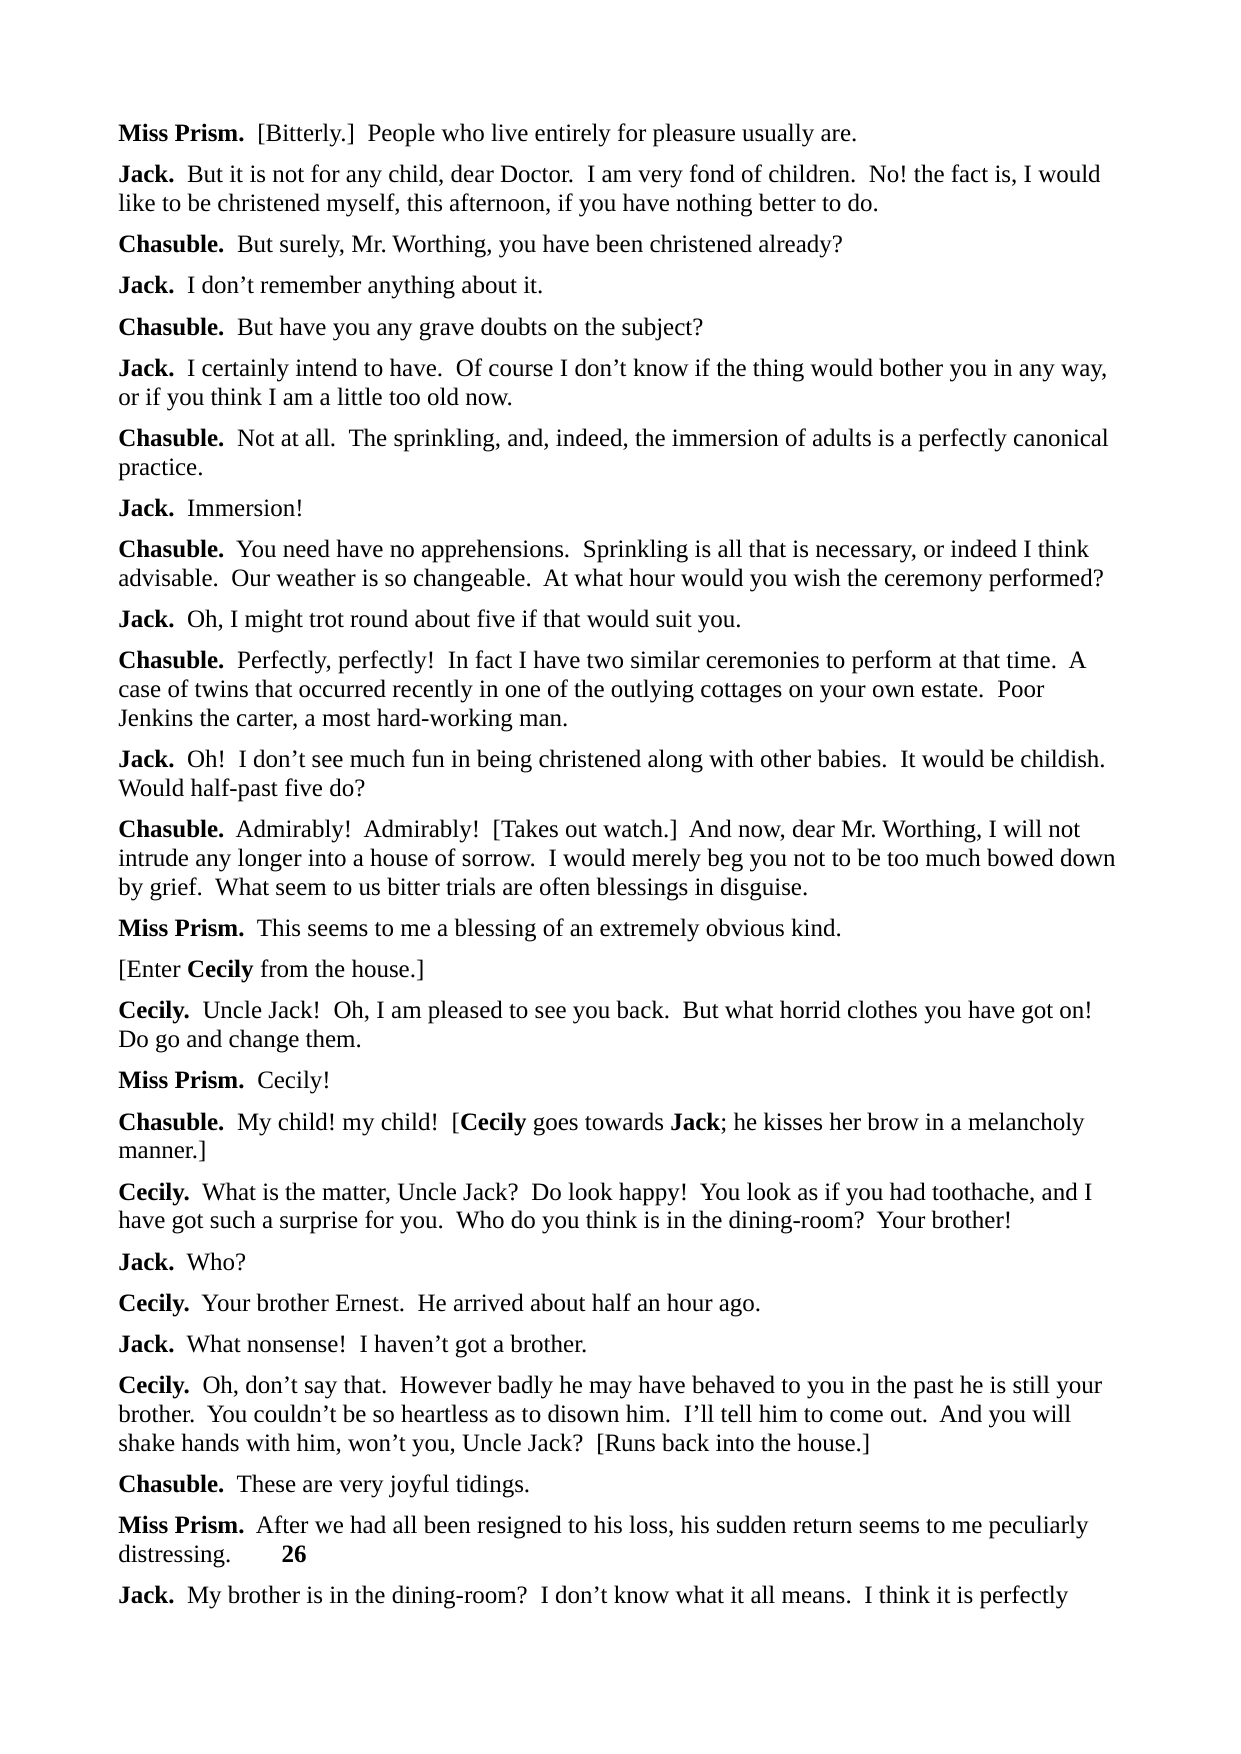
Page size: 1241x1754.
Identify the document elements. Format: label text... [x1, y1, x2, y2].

text [Enter Cecily from the house.] [118, 954, 1122, 983]
text Chasuble. Not at all. The sprinkling, and, indeed, the immersion of adults is a perfectly canonical practice. [118, 423, 1122, 481]
text Cecily. What is the matter, Uncle Jack? Do look happy! You look as if you had toothache, and I have got such a surprise for you. Who do you think is in the dining-room? Your brother! [118, 1177, 1122, 1234]
text Cecily. Uncle Jack! Oh, I am pleased to see you back. But what horrid clothes you have got on! Do go and change them. [118, 996, 1122, 1053]
text Jack. Immersion! [118, 493, 1122, 522]
text Chasuble. Admirably! Admirably! [Takes out watch.] And now, dear Mr. Worthing, I will not intrude any longer into a house of sorrow. I would merely beg you not to be too much bowed down by grief. What seem to us bitter trials are often blessings in disguise. [118, 814, 1122, 901]
text Chasuble. But surely, Mr. Worthing, you have been christened already? [118, 229, 1122, 258]
text Jack. I don’t remember anything about it. [118, 271, 1122, 299]
text Miss Prism. After we had all been resigned to his loss, his sudden return seems to me peculiarly distressing. 26 [118, 1511, 1122, 1568]
text Chasuble. You need have no apprehensions. Sprinkling is all that is necessary, or indeed I think advisable. Our weather is so changeable. At what hour would you wish the ceremony performed? [118, 534, 1122, 592]
text Miss Prism. This seems to me a blessing of an extremely obvious kind. [118, 913, 1122, 942]
text Chasuble. But have you any grave doubts on the subject? [118, 312, 1122, 341]
text Cecily. Oh, don’t say that. However badly he may have behaved to you in the past he is still your brother. You couldn’t be so heartless as to disown him. I’ll tell him to come out. And you will shake hands with him, won’t you, Uncle Jack? [Runs back into the house.] [118, 1371, 1122, 1457]
text Cecily. Your brother Ernest. He arrived about half an hour ago. [118, 1288, 1122, 1317]
text Jack. Oh! I don’t see much fun in being christened along with other babies. It would be childish. Would half-past five do? [118, 744, 1122, 802]
text Jack. I certainly intend to have. Of course I don’t know if the thing would bother you in any way, or if you think I am a little too old now. [118, 353, 1122, 411]
text Miss Prism. Cecily! [118, 1066, 1122, 1094]
text Jack. What nonsense! I haven’t got a brother. [118, 1329, 1122, 1358]
text Chasuble. These are very joyful tidings. [118, 1469, 1122, 1498]
text Jack. My brother is in the dining-room? I don’t know what it all means. I think it is perfectly [118, 1581, 1122, 1609]
text Chasuble. Perfectly, perfectly! In fact I have two similar ceremonies to perform at that time. A case of twins that occurred recently in one of the outlying cottages on your own estate. Poor Jenkins the carter, a most hard-working man. [118, 646, 1122, 732]
text Jack. Who? [118, 1247, 1122, 1276]
text Jack. But it is not for any child, dear Doctor. I am very fond of children. No! the fact is, I would like to be christened myself, this afternoon, if you have nothing better to do. [118, 159, 1122, 217]
text Jack. Oh, I might trot round about five if that would suit you. [118, 604, 1122, 633]
text Miss Prism. [Bitterly.] People who live entirely for pleasure usually are. [118, 118, 1122, 147]
text Chasuble. My child! my child! [Cecily goes towards Jack; he kisses her brow in a melancholy manner.] [118, 1107, 1122, 1164]
